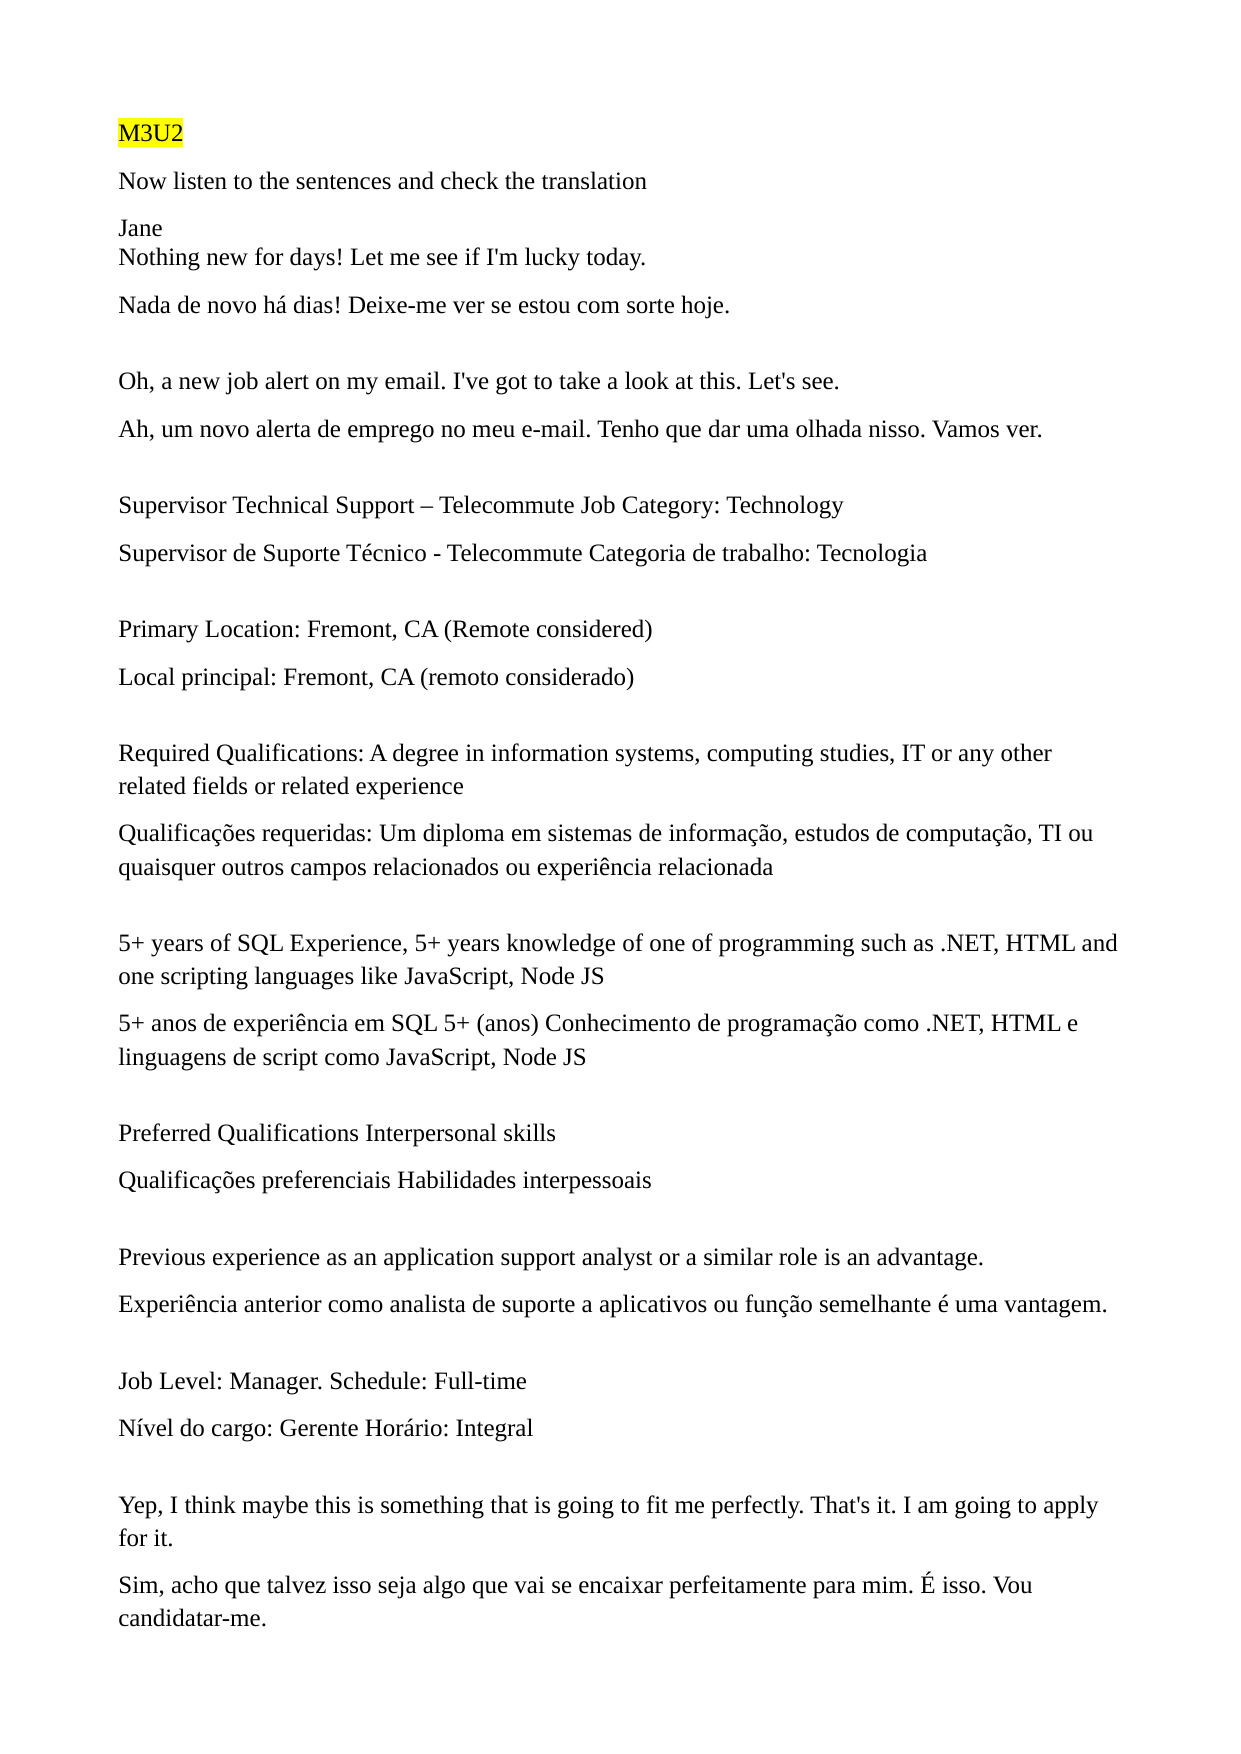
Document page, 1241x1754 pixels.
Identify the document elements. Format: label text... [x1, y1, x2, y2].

text Local principal: Fremont, CA (remoto considerado) [118, 662, 1122, 690]
text 5+ years of SQL Experience, 5+ years knowledge of one of programming such as .NET, HTML and one scripting languages like JavaScript, Node JS [118, 928, 1122, 990]
text Sim, acho que talvez isso seja algo que vai se encaixar perfeitamente para mim. É isso. Vou candidatar-me. [118, 1570, 1122, 1632]
text Experiência anterior como analista de suporte a aplicativos ou função semelhante é uma vantagem. [118, 1289, 1122, 1318]
text Preferred Qualifications Interpersonal skills [118, 1118, 1122, 1147]
text Nothing new for days! Let me see if I'm lucky today. [118, 242, 1122, 271]
text Nada de novo há dias! Deixe-me ver se estou com sorte hoje. [118, 290, 1122, 318]
text Required Qualifications: A degree in information systems, computing studies, IT or any other related fields or related experience [118, 738, 1122, 800]
text Now listen to the sentences and check the translation [118, 166, 1122, 194]
text Supervisor Technical Support – Telecommute Job Category: Technology [118, 490, 1122, 519]
text 5+ anos de experiência em SQL 5+ (anos) Conhecimento de programação como .NET, HTML e linguagens de script como JavaScript, Node JS [118, 1008, 1122, 1070]
text Primary Location: Fremont, CA (Remote considered) [118, 614, 1122, 643]
text Oh, a new job alert on my email. I've got to take a look at this. Let's see. [118, 366, 1122, 395]
text Ah, um novo alerta de emprego no meu e-mail. Tenho que dar uma olhada nisso. Vamos ver. [118, 414, 1122, 442]
text Nível do cargo: Gerente Horário: Integral [118, 1413, 1122, 1442]
text Qualificações requeridas: Um diploma em sistemas de informação, estudos de computação, TI ou quaisquer outros campos relacionados ou experiência relacionada [118, 818, 1122, 880]
text Previous experience as an application support analyst or a similar role is an advantage. [118, 1242, 1122, 1271]
text Yep, I think maybe this is something that is going to fit me perfectly. That's it. I am going to apply for it. [118, 1490, 1122, 1552]
text Supervisor de Suporte Técnico - Telecommute Categoria de trabalho: Tecnologia [118, 538, 1122, 566]
text Jane [118, 213, 1122, 242]
text M3U2 [118, 118, 1122, 147]
text Job Level: Manager. Schedule: Full-time [118, 1366, 1122, 1394]
text Qualificações preferenciais Habilidades interpessoais [118, 1166, 1122, 1194]
